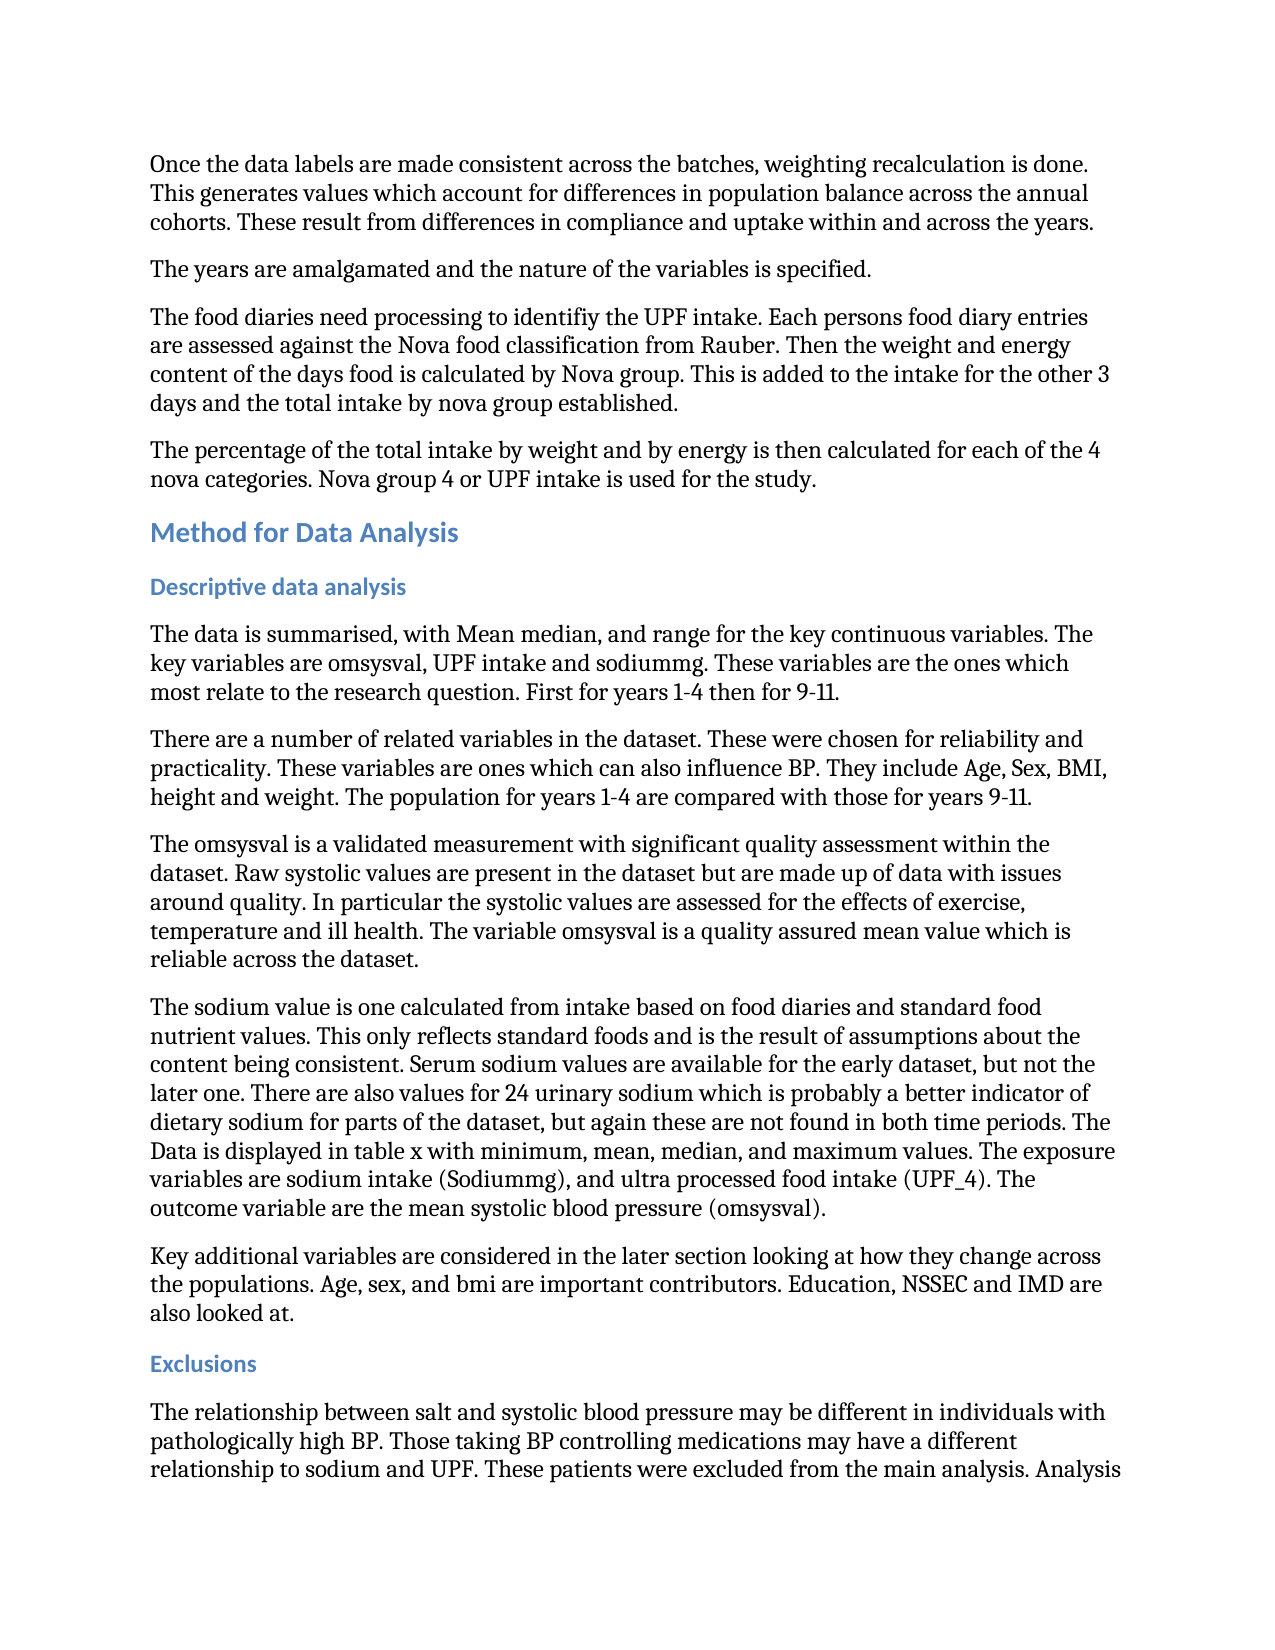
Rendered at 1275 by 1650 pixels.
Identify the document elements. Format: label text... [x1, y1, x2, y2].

text The years are amalgamated and the nature of the variables is specified. [150, 255, 1125, 284]
text The data is summarised, with Mean median, and range for the key continuous variables. The key variables are omsysval, UPF intake and sodiummg. These variables are the ones which most relate to the research question. First for years 1-4 then for 9-11. [150, 620, 1125, 707]
subtitle Method for Data Analysis [150, 514, 1125, 550]
text Once the data labels are made consistent across the batches, weighting recalculation is done. This generates values which account for differences in population balance across the annual cohorts. These result from differences in compliance and uptake within and across the years. [150, 150, 1125, 236]
subtitle Descriptive data analysis [150, 571, 1125, 602]
text The omsysval is a validated measurement with significant quality assessment within the dataset. Raw systolic values are present in the dataset but are made up of data with issues around quality. In particular the systolic values are assessed for the effects of exercise, temperature and ill health. The variable omsysval is a quality assured mean value which is reliable across the dataset. [150, 830, 1125, 974]
text There are a number of related variables in the dataset. These were chosen for reliability and practicality. These variables are ones which can also influence BP. They include Age, Sex, BMI, height and weight. The population for years 1-4 are compared with those for years 9-11. [150, 725, 1125, 812]
text The food diaries need processing to identifiy the UPF intake. Each persons food diary entries are assessed against the Nova food classification from Rauber. Then the weight and energy content of the days food is calculated by Nova group. This is added to the intake for the other 3 days and the total intake by nova group established. [150, 302, 1125, 417]
text The relationship between salt and systolic blood pressure may be different in individuals with pathologically high BP. Those taking BP controlling medications may have a different relationship to sodium and UPF. These patients were excluded from the main analysis. Analysis [150, 1398, 1125, 1484]
subtitle Exclusions [150, 1349, 1125, 1379]
text Key additional variables are considered in the later section looking at how they change across the populations. Age, sex, and bmi are important contributors. Education, NSSEC and IMD are also looked at. [150, 1242, 1125, 1328]
text The sodium value is one calculated from intake based on food diaries and standard food nutrient values. This only reflects standard foods and is the result of assumptions about the content being consistent. Serum sodium values are available for the early dataset, but not the later one. There are also values for 24 urinary sodium which is probably a better indicator of dietary sodium for parts of the dataset, but again these are not found in both time periods. The Data is displayed in table x with minimum, mean, median, and maximum values. The exposure variables are sodium intake (Sodiummg), and ultra processed food intake (UPF_4). The outcome variable are the mean systolic blood pressure (omsysval). [150, 993, 1125, 1223]
text The percentage of the total intake by weight and by energy is then calculated for each of the 4 nova categories. Nova group 4 or UPF intake is used for the study. [150, 436, 1125, 494]
